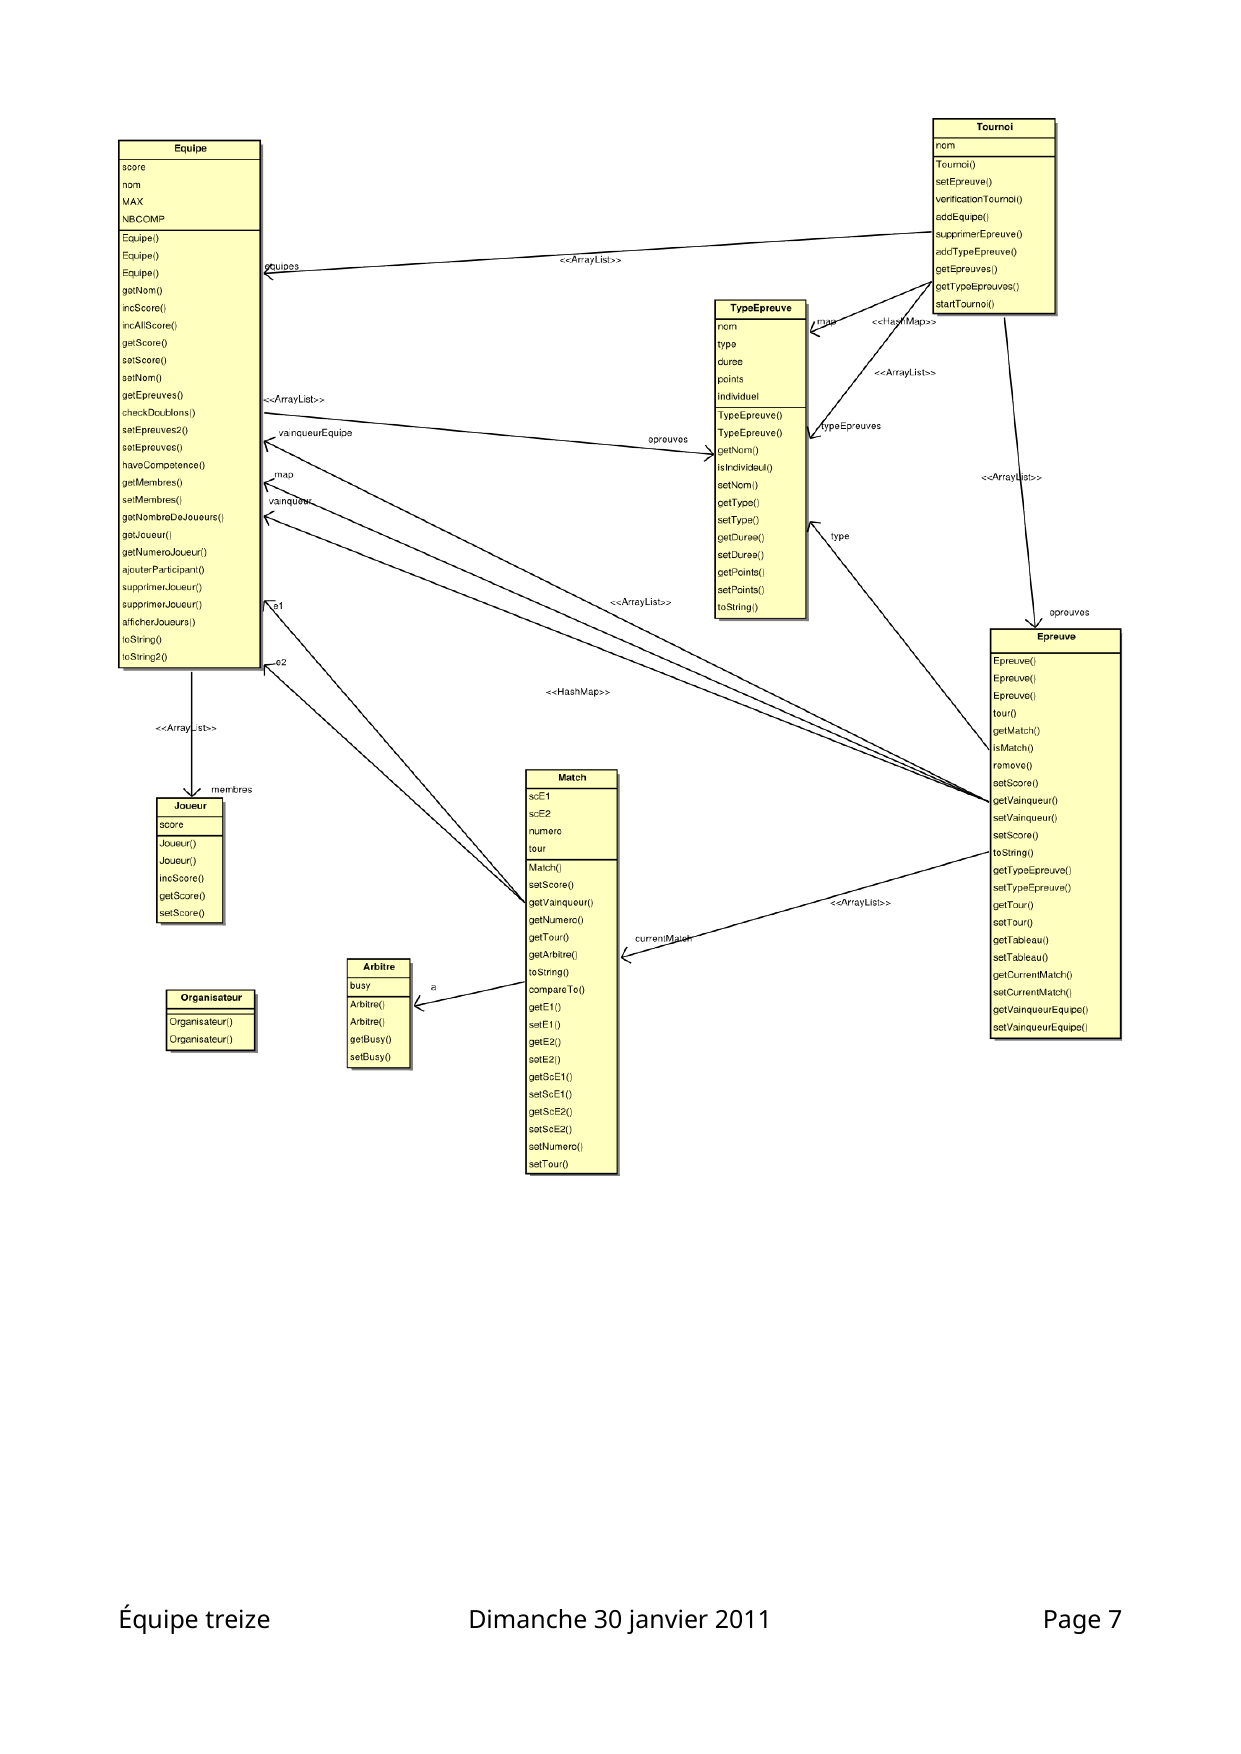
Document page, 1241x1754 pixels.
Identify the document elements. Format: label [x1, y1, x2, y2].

picture [118, 118, 1123, 1176]
